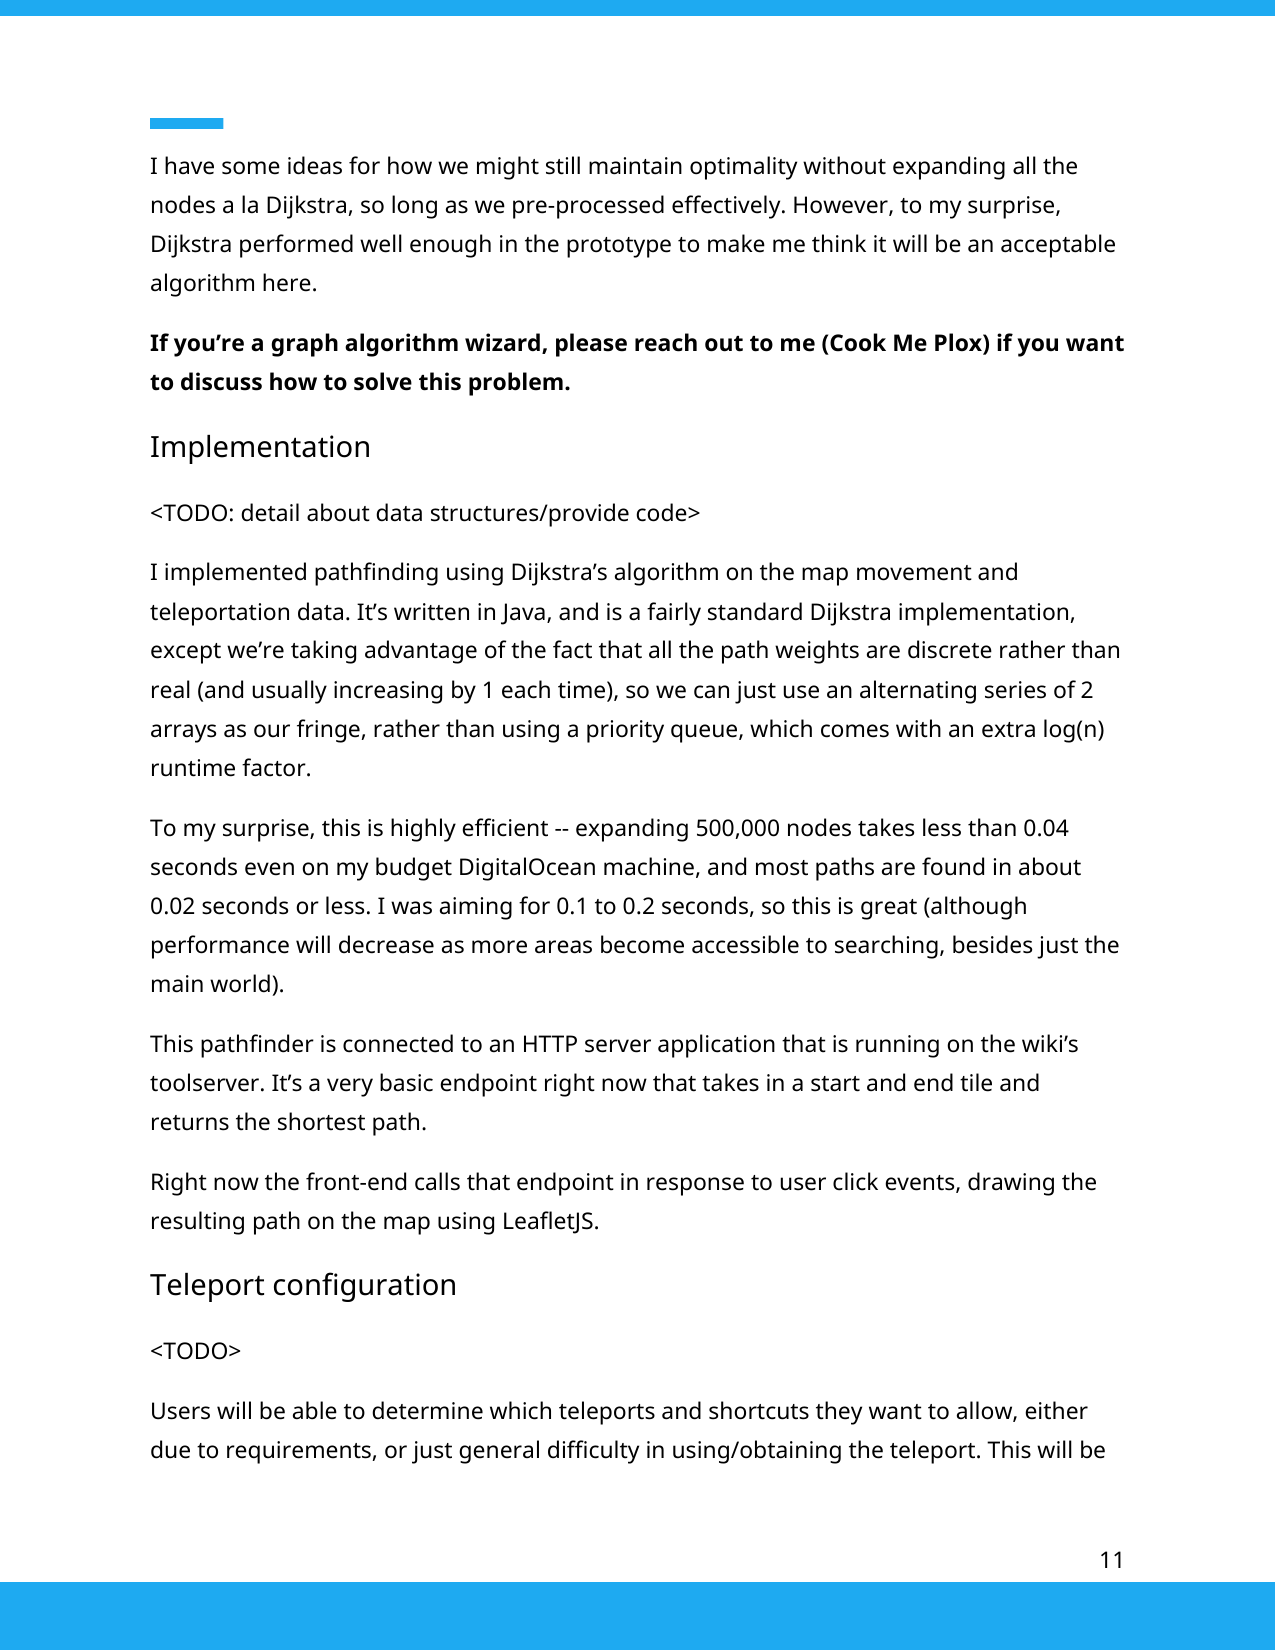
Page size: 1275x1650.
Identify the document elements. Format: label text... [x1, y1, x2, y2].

text <TODO> [150, 1335, 1125, 1366]
text To my surprise, this is highly efficient -- expanding 500,000 nodes takes less than 0.04 seconds even on my budget DigitalOcean machine, and most paths are found in about 0.02 seconds or less. I was aiming for 0.1 to 0.2 seconds, so this is great (although performance will decrease as more areas become accessible to searching, besides just the main world). [150, 812, 1125, 999]
text Users will be able to determine which teleports and shortcuts they want to allow, either due to requirements, or just general difficulty in using/obtaining the teleport. This will be [150, 1395, 1125, 1465]
text I have some ideas for how we might still maintain optimality without expanding all the nodes a la Dijkstra, so long as we pre-processed effectively. However, to my surprise, Dijkstra performed well enough in the prototype to make me think it will be an acceptable algorithm here. [150, 150, 1125, 298]
text I implemented pathfinding using Dijkstra’s algorithm on the map movement and teleportation data. It’s written in Java, and is a fairly standard Dijkstra implementation, except we’re taking advantage of the fact that all the path weights are discrete rather than real (and usually increasing by 1 each time), so we can just use an alternating series of 2 arrays as our fringe, rather than using a priority queue, which comes with an extra log(n) runtime factor. [150, 556, 1125, 783]
text This pathfinder is connected to an HTTP server application that is running on the wiki’s toolserver. It’s a very basic endpoint right now that takes in a start and end tile and returns the shortest path. [150, 1028, 1125, 1137]
text If you’re a graph algorithm wizard, please reach out to me (Cook Me Plox) if you want to discuss how to solve this problem. [150, 327, 1125, 397]
text Right now the front-end calls that endpoint in response to user click events, drawing the resulting path on the map using LeafletJS. [150, 1166, 1125, 1236]
picture [150, 118, 224, 129]
subtitle Teleport configuration [150, 1265, 1125, 1304]
subtitle Implementation [150, 426, 1125, 466]
picture [0, 0, 1275, 16]
picture [0, 1582, 1275, 1650]
text <TODO: detail about data structures/provide code> [150, 496, 1125, 528]
